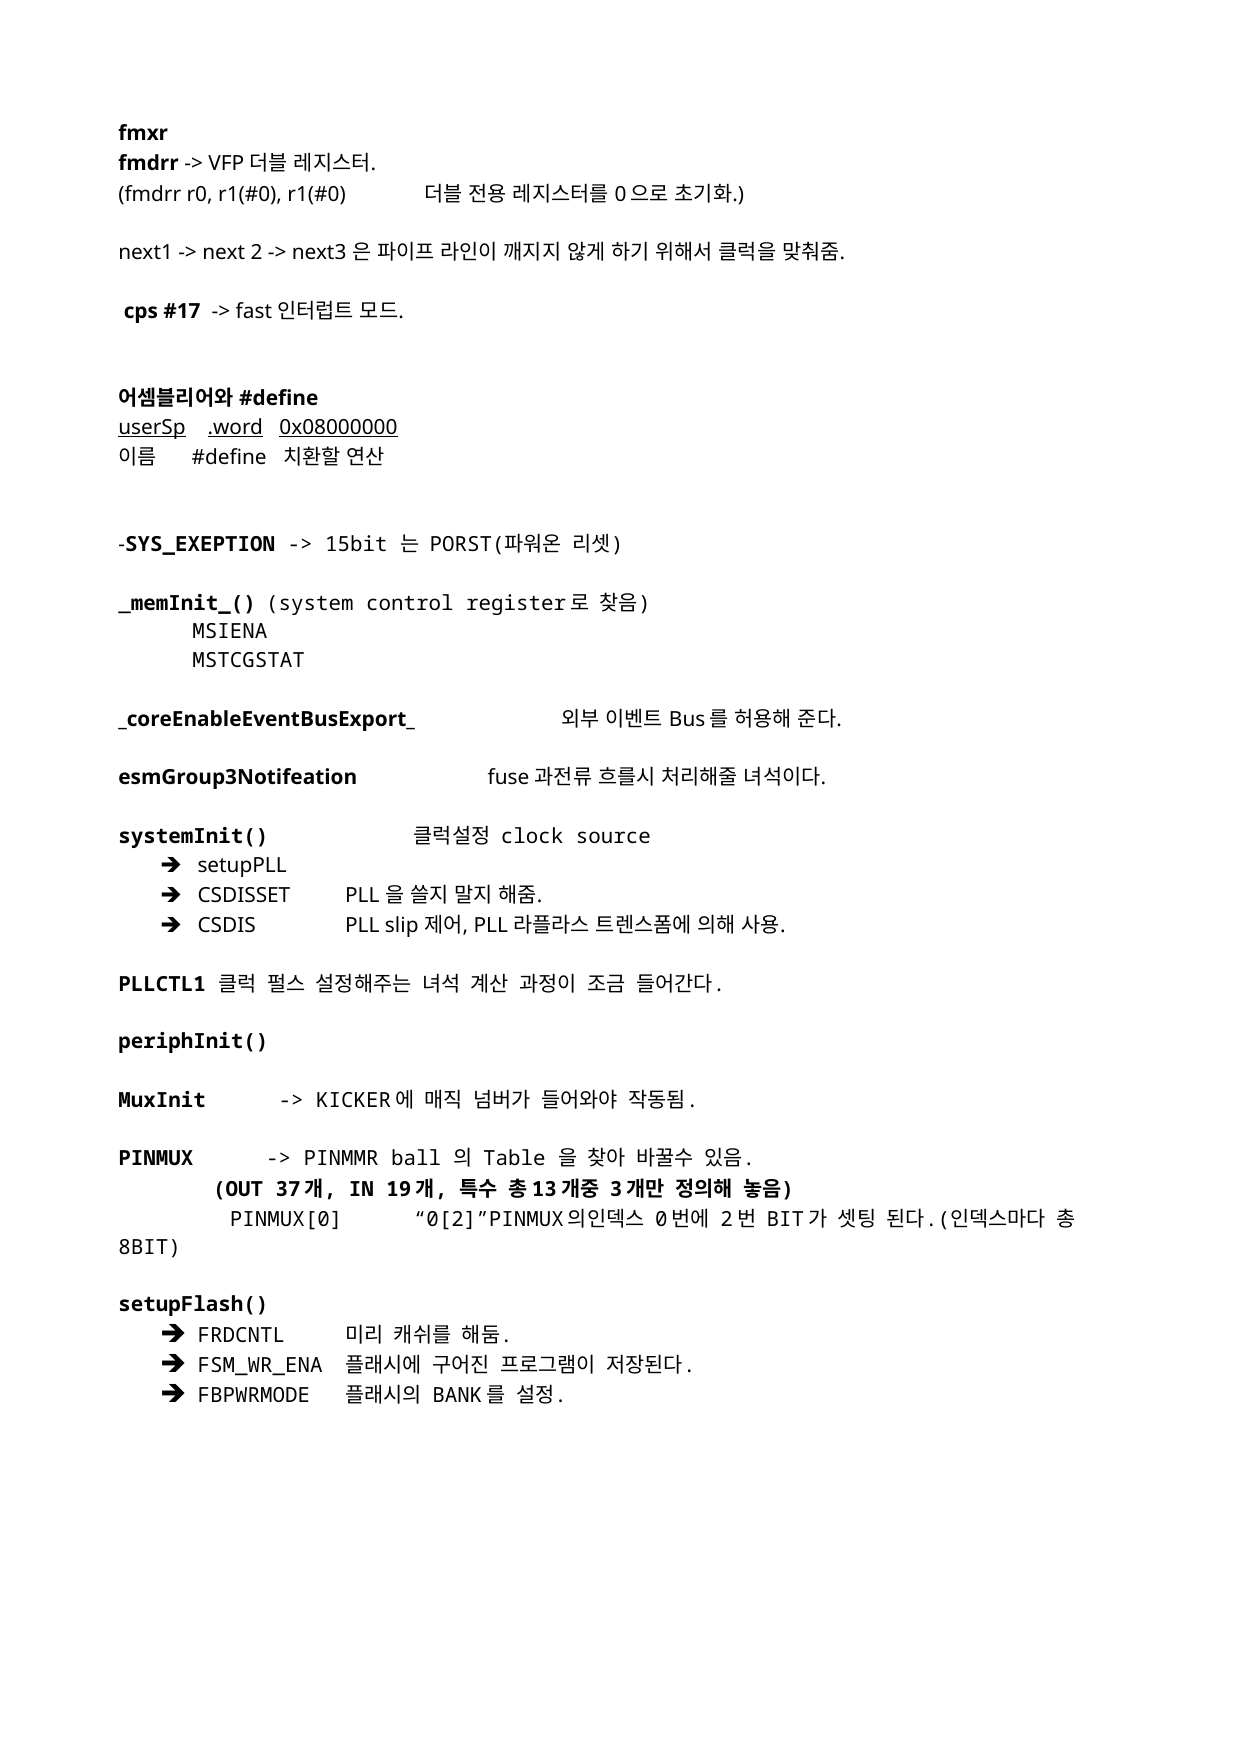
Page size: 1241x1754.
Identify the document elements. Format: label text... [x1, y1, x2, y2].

text next1 -> next 2 -> next3 은 파이프 라인이 깨지지 않게 하기 위해서 클럭을 맞춰줌. [118, 236, 1122, 266]
text cps #17 -> fast 인터럽트 모드. [118, 294, 1122, 325]
list CSDIS PLL slip 제어, PLL 라플라스 트렌스폼에 의해 사용. [160, 908, 1122, 939]
list setupPLL [160, 850, 1122, 878]
text systemInit() 클럭설정 clock source [118, 819, 1122, 850]
text _memInit_() (system control register로 찾음) [118, 586, 1122, 617]
text 어셈블리어와 #define [118, 382, 1122, 412]
text MuxInit -> KICKER에 매직 넘버가 들어와야 작동됨. [118, 1083, 1122, 1113]
text -SYS_EXEPTION -> 15bit 는 PORST(파워온 리셋) [118, 527, 1122, 558]
text setupFlash() [118, 1289, 1122, 1318]
text PINMUX -> PINMMR ball 의 Table 을 찾아 바꿀수 있음. [118, 1142, 1122, 1172]
list FSM_WR_ENA 플래시에 구어진 프로그램이 저장된다. [160, 1348, 1122, 1378]
text MSTCGSTAT [118, 645, 1122, 673]
list CSDISSET PLL 을 쓸지 말지 해줌. [160, 878, 1122, 908]
text PINMUX[0] “0[2]”PINMUX의인덱스 0번에 2번 BIT가 셋팅 된다.(인덱스마다 총 8BIT) [118, 1202, 1122, 1261]
list FRDCNTL 미리 캐쉬를 해둠. [160, 1318, 1122, 1348]
text (OUT 37개, IN 19개, 특수 총13개중 3개만 정의해 놓음) [192, 1172, 1122, 1202]
text fmdrr -> VFP 더블 레지스터. [118, 147, 1122, 177]
list FBPWRMODE 플래시의 BANK를 설정. [160, 1378, 1122, 1409]
text PLLCTL1 클럭 펄스 설정해주는 녀석 계산 과정이 조금 들어간다. [118, 967, 1122, 997]
text esmGroup3Notifeation fuse 과전류 흐를시 처리해줄 녀석이다. [118, 761, 1122, 791]
text 이름 #define 치환할 연산 [118, 440, 1122, 471]
text _coreEnableEventBusExport_ 외부 이벤트 Bus를 허용해 준다. [118, 702, 1122, 732]
text fmxr [118, 118, 1122, 147]
text MSIENA [118, 617, 1122, 645]
text periphInit() [118, 1026, 1122, 1054]
text (fmdrr r0, r1(#0), r1(#0) 더블 전용 레지스터를 0으로 초기화.) [118, 177, 1122, 207]
text userSp .word 0x08000000 [118, 412, 1122, 440]
